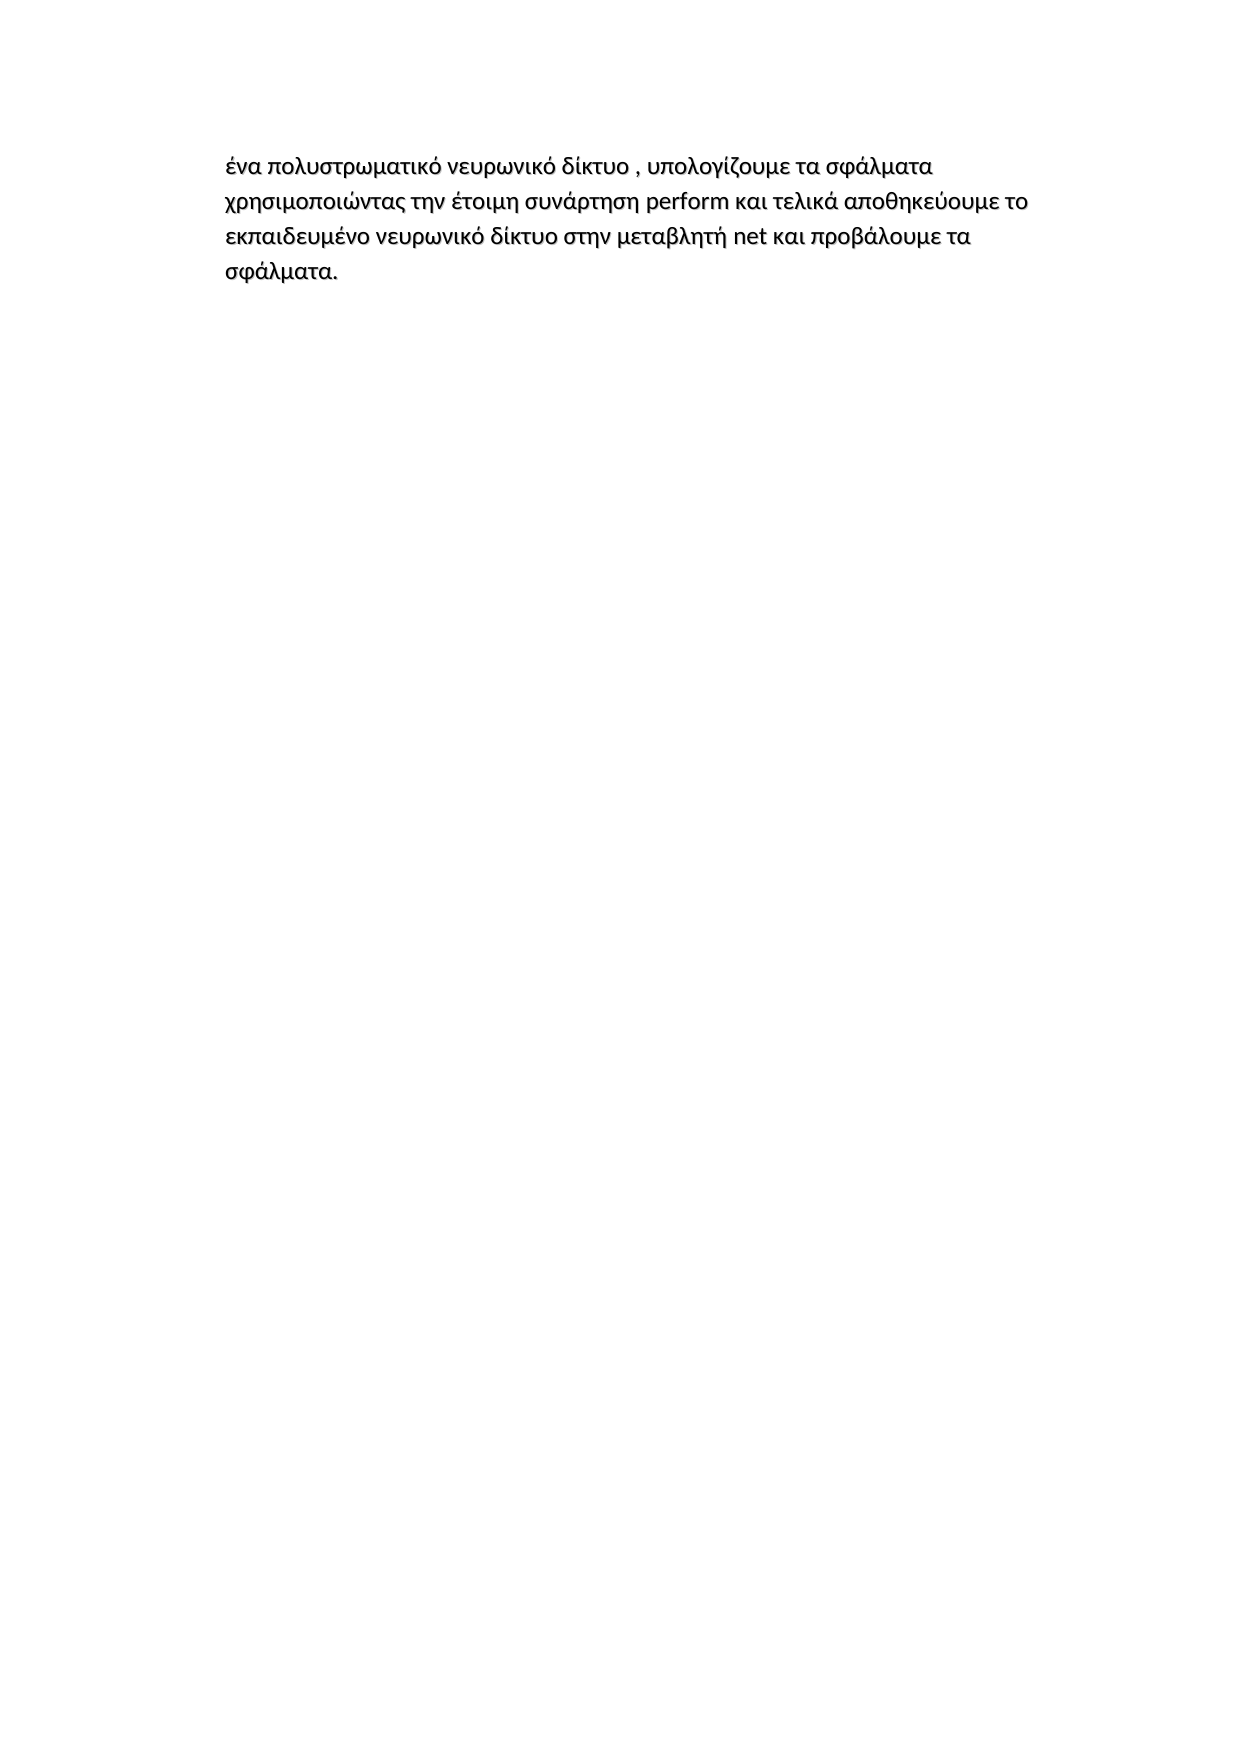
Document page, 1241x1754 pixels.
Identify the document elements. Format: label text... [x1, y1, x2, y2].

text ένα πολυστρωματικό νευρωνικό δίκτυο , υπολογίζουμε τα σφάλματα χρησιμοποιώντας την έτοιμη συνάρτηση perform και τελικά αποθηκεύουμε το εκπαιδευμένο νευρωνικό δίκτυο στην μεταβλητή net και προβάλουμε τα σφάλματα. [225, 150, 1053, 286]
